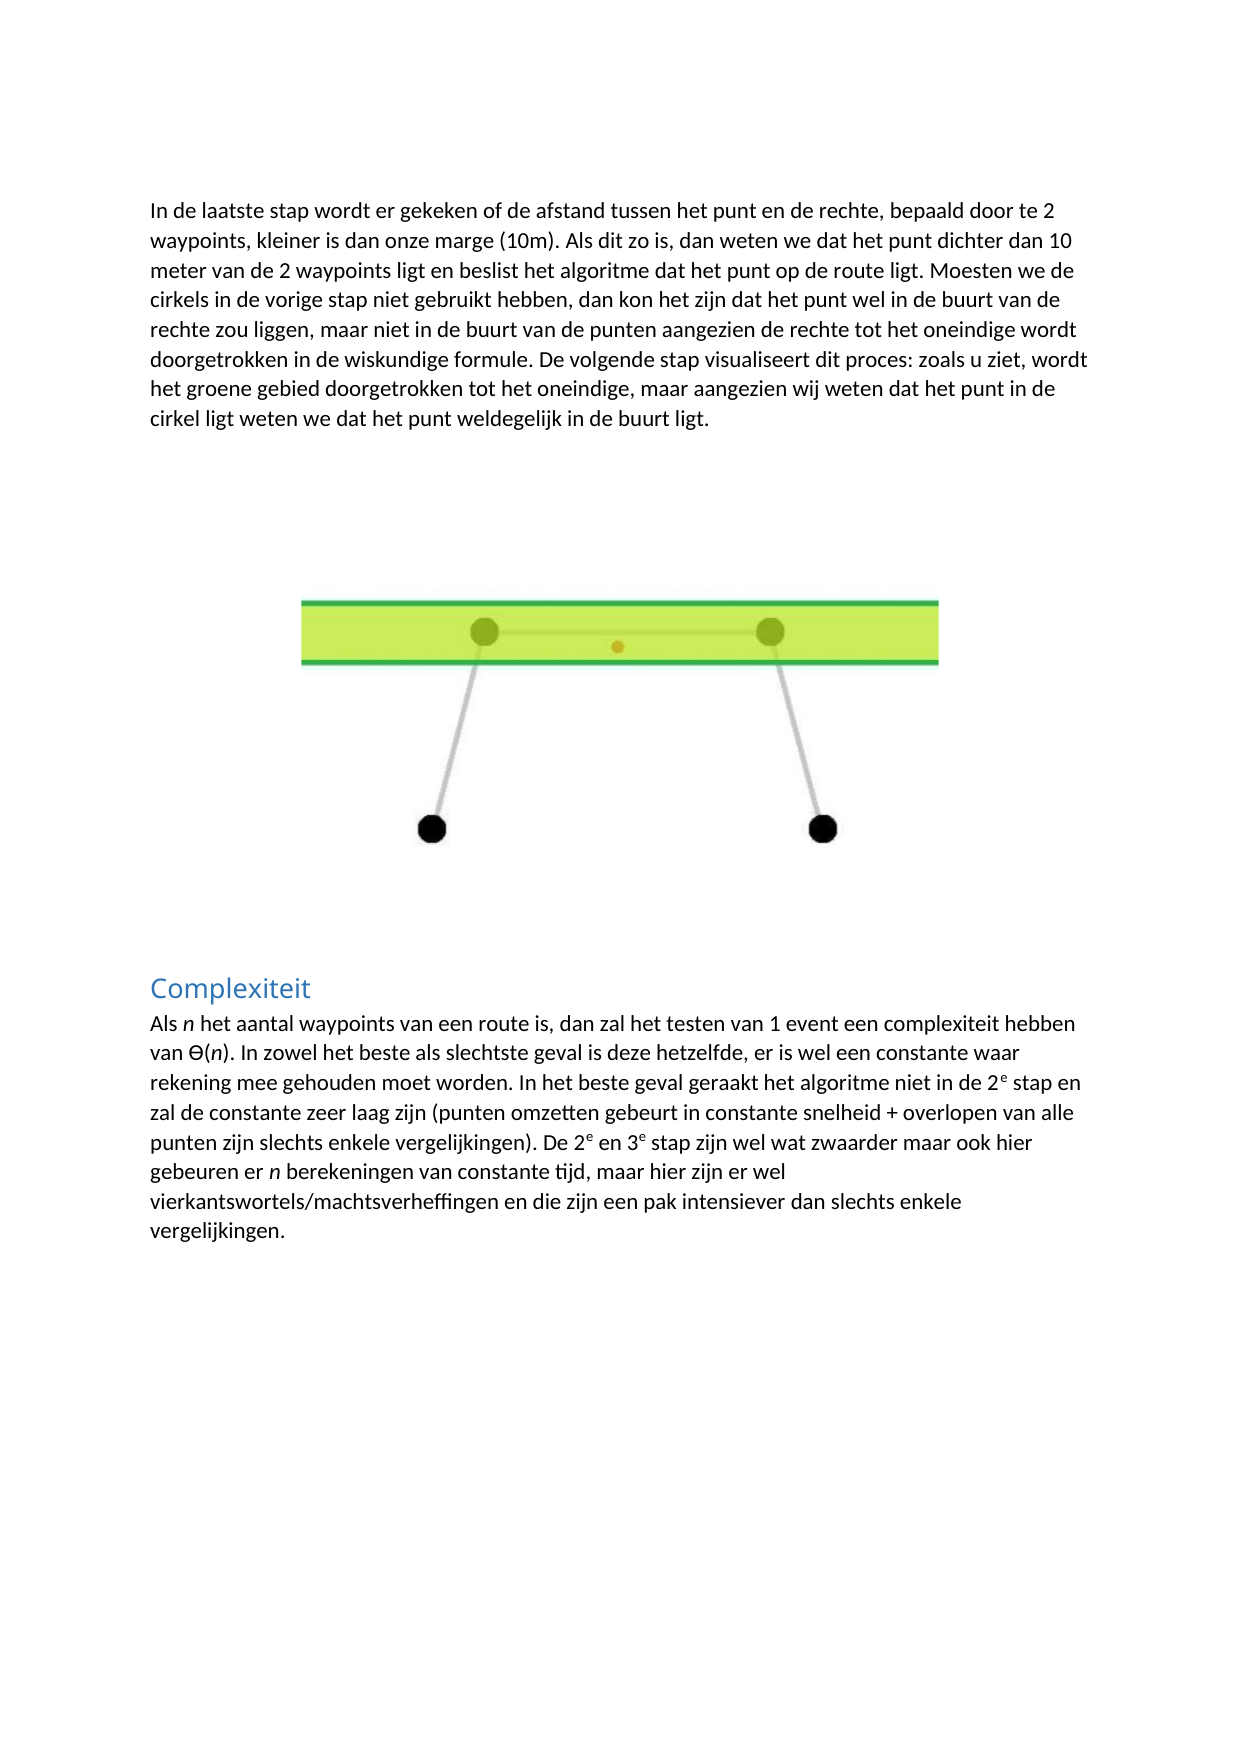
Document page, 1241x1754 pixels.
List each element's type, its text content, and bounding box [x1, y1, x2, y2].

subtitle Complexiteit [150, 970, 1090, 1007]
text Als n het aantal waypoints van een route is, dan zal het testen van 1 event een complexiteit hebben van Ɵ(n). In zowel het beste als slechtste geval is deze hetzelfde, er is wel een constante waar rekening mee gehouden moet worden. In het beste geval geraakt het algoritme niet in de 2e stap en zal de constante zeer laag zijn (punten omzetten gebeurt in constante snelheid + overlopen van alle punten zijn slechts enkele vergelijkingen). De 2e en 3e stap zijn wel wat zwaarder maar ook hier gebeuren er n berekeningen van constante tijd, maar hier zijn er wel vierkantswortels/machtsverheffingen en die zijn een pak intensiever dan slechts enkele vergelijkingen. [150, 1009, 1090, 1245]
text In de laatste stap wordt er gekeken of de afstand tussen het punt en de rechte, bepaald door te 2 waypoints, kleiner is dan onze marge (10m). Als dit zo is, dan weten we dat het punt dichter dan 10 meter van de 2 waypoints ligt en beslist het algoritme dat het punt op de route ligt. Moesten we de cirkels in de vorige stap niet gebruikt hebben, dan kon het zijn dat het punt wel in de buurt van de rechte zou liggen, maar niet in de buurt van de punten aangezien de rechte tot het oneindige wordt doorgetrokken in de wiskundige formule. De volgende stap visualiseert dit proces: zoals u ziet, wordt het groene gebied doorgetrokken tot het oneindige, maar aangezien wij weten dat het punt in de cirkel ligt weten we dat het punt weldegelijk in de buurt ligt. [150, 196, 1090, 432]
